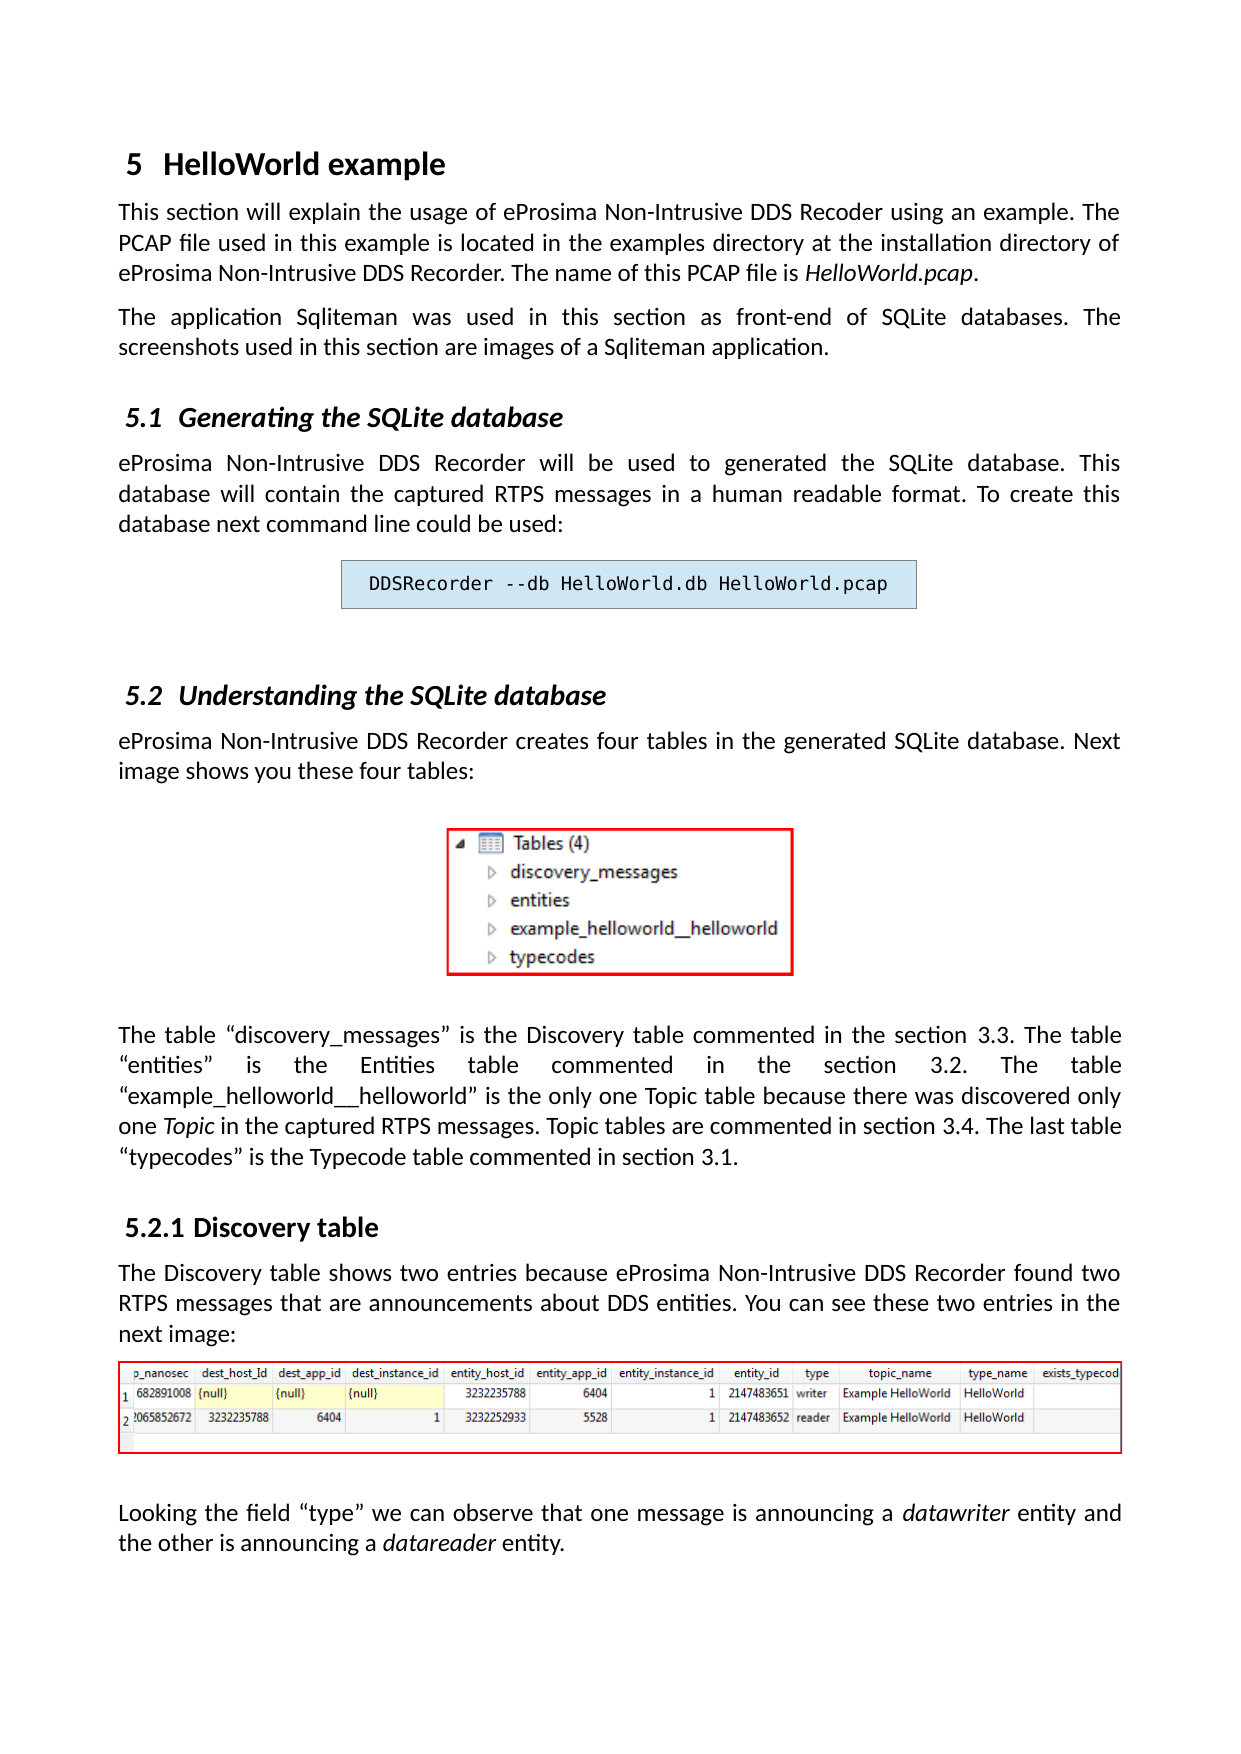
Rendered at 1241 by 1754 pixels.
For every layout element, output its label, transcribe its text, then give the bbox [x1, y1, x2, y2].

subtitle HelloWorld example [118, 143, 1122, 184]
text Looking the field “type” we can observe that one message is announcing a datawriter entity and the other is announcing a datareader entity. [118, 1497, 1122, 1558]
text This section will explain the usage of eProsima Non-Intrusive DDS Recoder using an example. The PCAP file used in this example is located in the examples directory at the installation directory of eProsima Non-Intrusive DDS Recorder. The name of this PCAP file is HelloWorld.pcap. [118, 197, 1122, 288]
picture [446, 828, 794, 976]
subtitle Discovery table [118, 1209, 1122, 1244]
text The Discovery table shows two entries because eProsima Non-Intrusive DDS Recorder found two RTPS messages that are announcements about DDS entities. You can see these two entries in the next image: [118, 1257, 1122, 1349]
subtitle Understanding the SQLite database [118, 677, 1122, 712]
text The application Sqliteman was used in this section as front-end of SQLite databases. The screenshots used in this section are images of a Sqliteman application. [118, 301, 1122, 362]
text eProsima Non-Intrusive DDS Recorder creates four tables in the generated SQLite database. Next image shows you these four tables: [118, 725, 1122, 786]
text The table “discovery_messages” is the Discovery table commented in the section 3.3. The table “entities” is the Entities table commented in the section 3.2. The table “example_helloworld__helloworld” is the only one Topic table because there was discovered only one Topic in the captured RTPS messages. Topic tables are commented in section 3.4. The last table “typecodes” is the Typecode table commented in section 3.1. [118, 1019, 1122, 1171]
text eProsima Non-Intrusive DDS Recorder will be used to generated the SQLite database. This database will contain the captured RTPS messages in a human readable format. To create this database next command line could be used: [118, 447, 1122, 539]
subtitle Generating the SQLite database [118, 399, 1122, 435]
picture [118, 1361, 1123, 1454]
